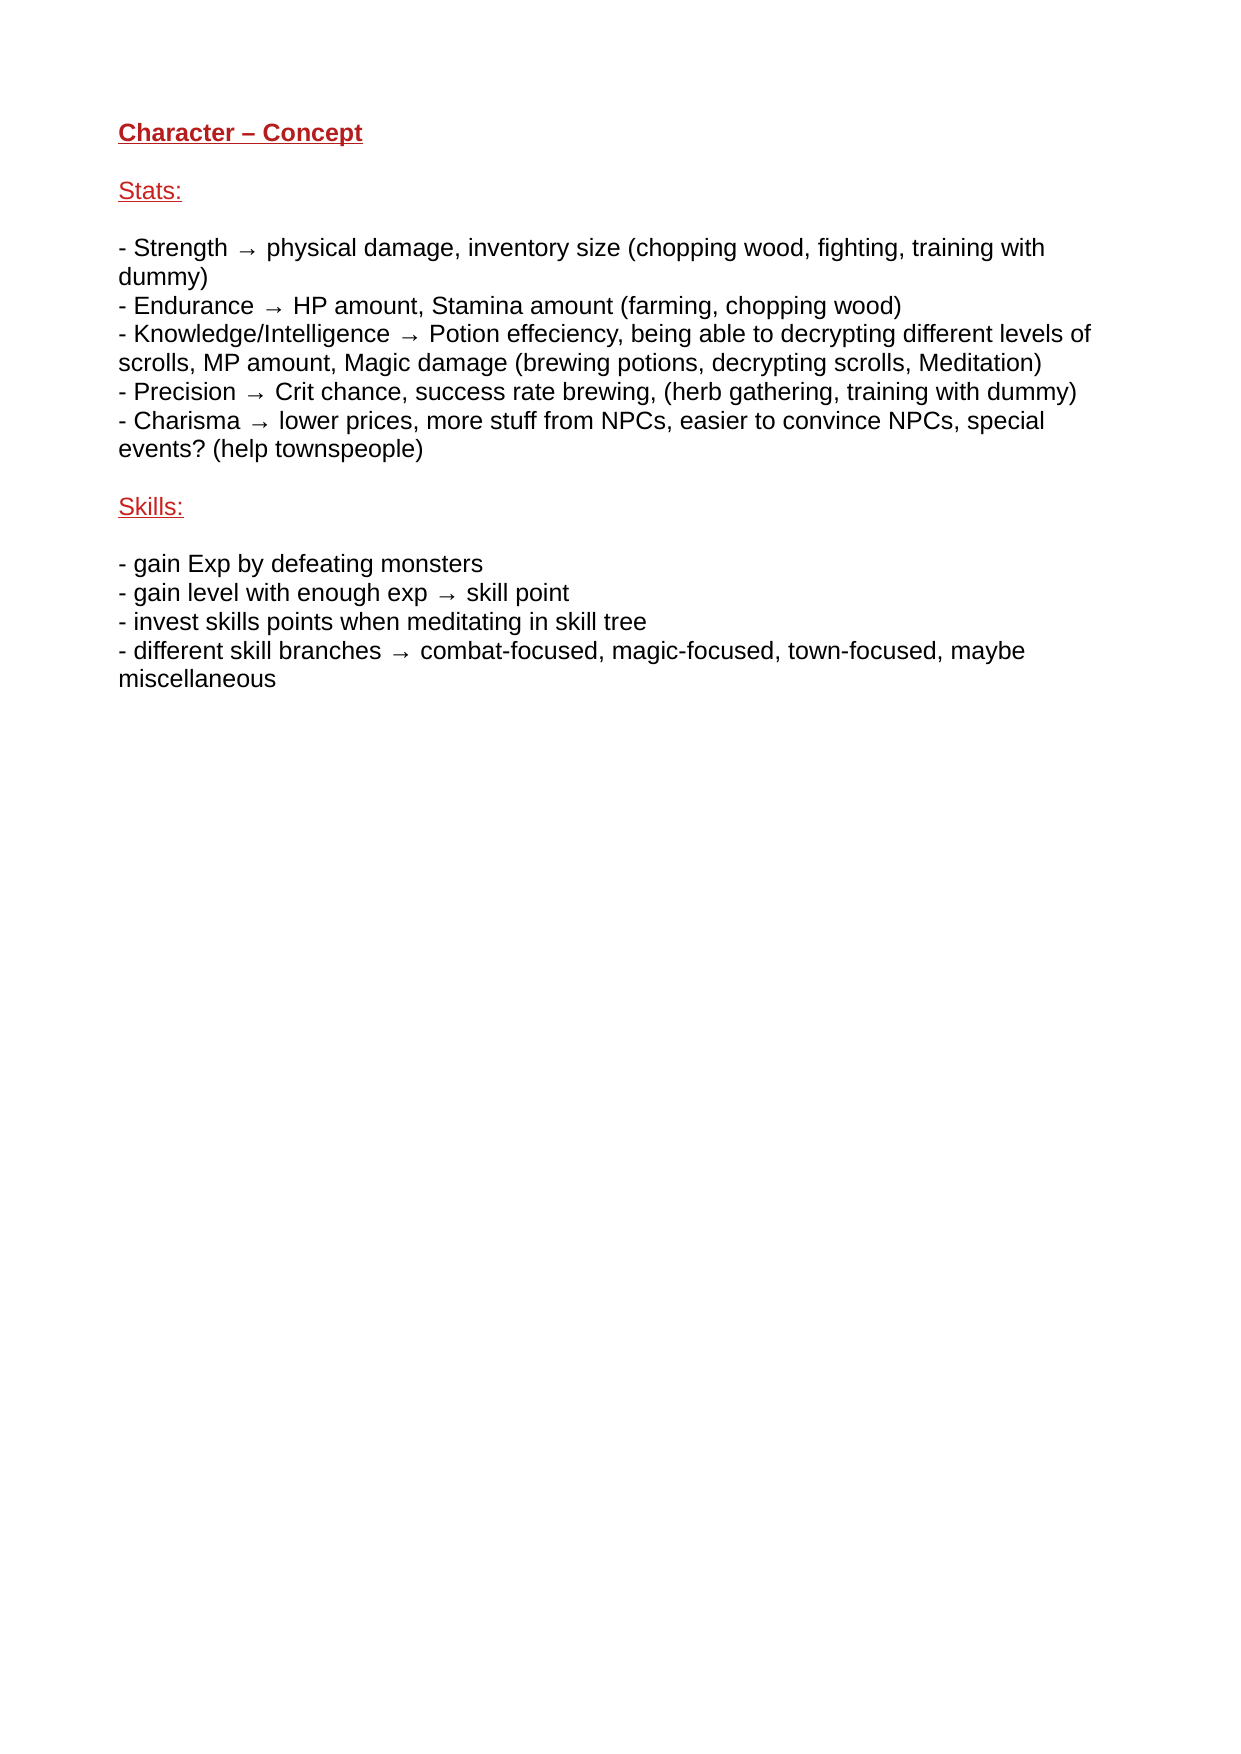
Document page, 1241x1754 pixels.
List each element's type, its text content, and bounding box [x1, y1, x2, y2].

text Character – Concept [118, 118, 1122, 147]
text - gain level with enough exp → skill point [118, 578, 1122, 607]
text - different skill branches → combat-focused, magic-focused, town-focused, maybe miscellaneous [118, 636, 1122, 693]
text - Endurance → HP amount, Stamina amount (farming, chopping wood) [118, 291, 1122, 319]
text Stats: [118, 176, 1122, 204]
text Skills: [118, 492, 1122, 521]
text - invest skills points when meditating in skill tree [118, 607, 1122, 636]
text - gain Exp by defeating monsters [118, 549, 1122, 578]
text - Charisma → lower prices, more stuff from NPCs, easier to convince NPCs, special events? (help townspeople) [118, 406, 1122, 463]
text - Knowledge/Intelligence → Potion effeciency, being able to decrypting different levels of scrolls, MP amount, Magic damage (brewing potions, decrypting scrolls, Meditation) [118, 319, 1122, 377]
text - Strength → physical damage, inventory size (chopping wood, fighting, training with dummy) [118, 233, 1122, 291]
text - Precision → Crit chance, success rate brewing, (herb gathering, training with dummy) [118, 377, 1122, 406]
